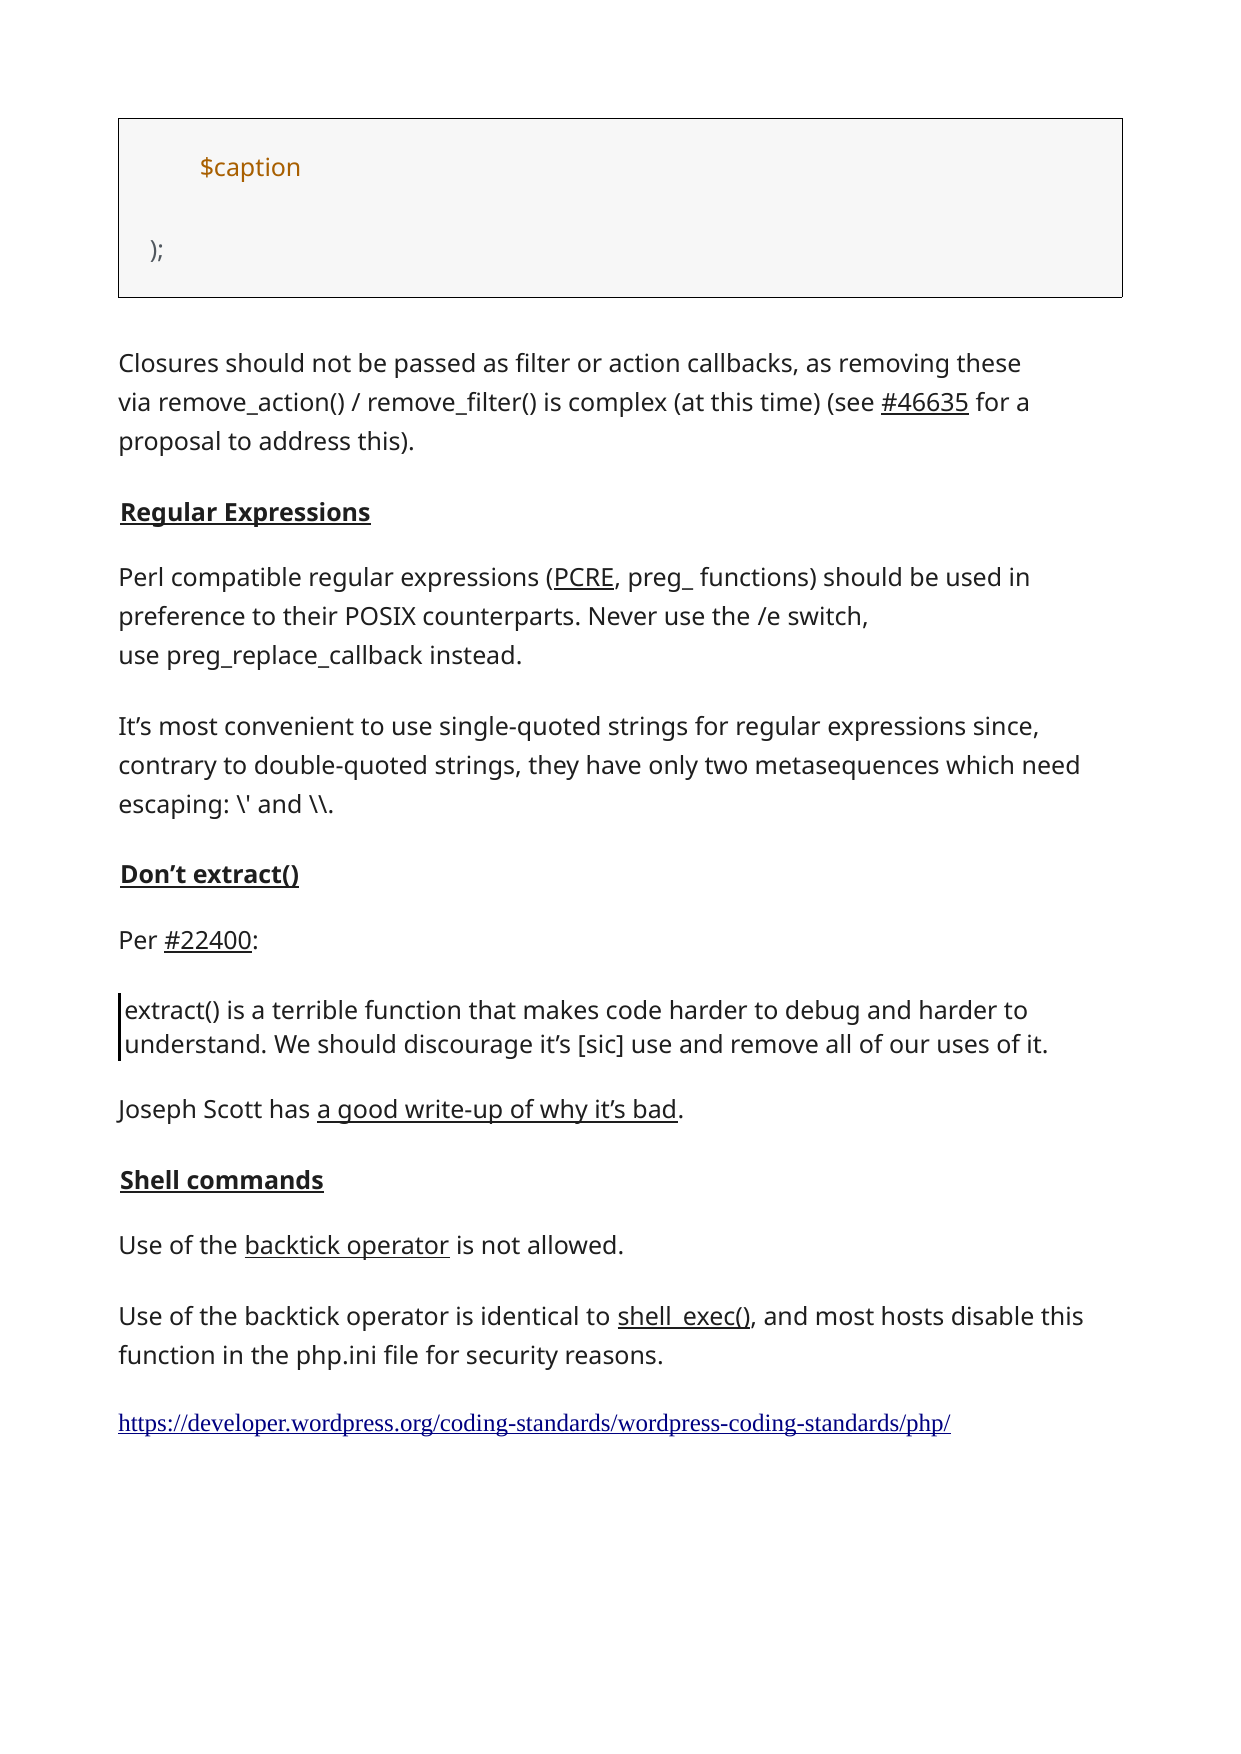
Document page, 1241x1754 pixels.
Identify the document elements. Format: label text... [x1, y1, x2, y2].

text extract() is a terrible function that makes code harder to debug and harder to understand. We should discourage it’s [sic] use and remove all of our uses of it. [121, 993, 1122, 1061]
text $caption [119, 119, 1122, 183]
text Closures should not be passed as filter or action callbacks, as removing these via remove_action() / remove_filter() is complex (at this time) (see #46635 for a proposal to address this). [118, 345, 1122, 458]
text Perl compatible regular expressions (PCRE, preg_ functions) should be used in preference to their POSIX counterparts. Never use the /e switch, use preg_replace_callback instead. [118, 559, 1122, 672]
text Use of the backtick operator is identical to shell_exec(), and most hosts disable this function in the php.ini file for security reasons. [118, 1298, 1122, 1371]
text ); [119, 200, 1122, 297]
text It’s most convenient to use single-quoted strings for regular expressions since, contrary to double-quoted strings, they have only two metasequences which need escaping: \' and \\. [118, 708, 1122, 821]
subtitle Don’t extract() [118, 857, 1122, 891]
text Use of the backtick operator is not allowed. [118, 1228, 1122, 1262]
subtitle Shell commands [118, 1162, 1122, 1197]
subtitle Regular Expressions [118, 494, 1122, 528]
text Joseph Scott has a good write-up of why it’s bad. [118, 1092, 1122, 1126]
text https://developer.wordpress.org/coding-standards/wordpress-coding-standards/php/ [118, 1408, 1122, 1437]
text Per #22400: [118, 922, 1122, 956]
